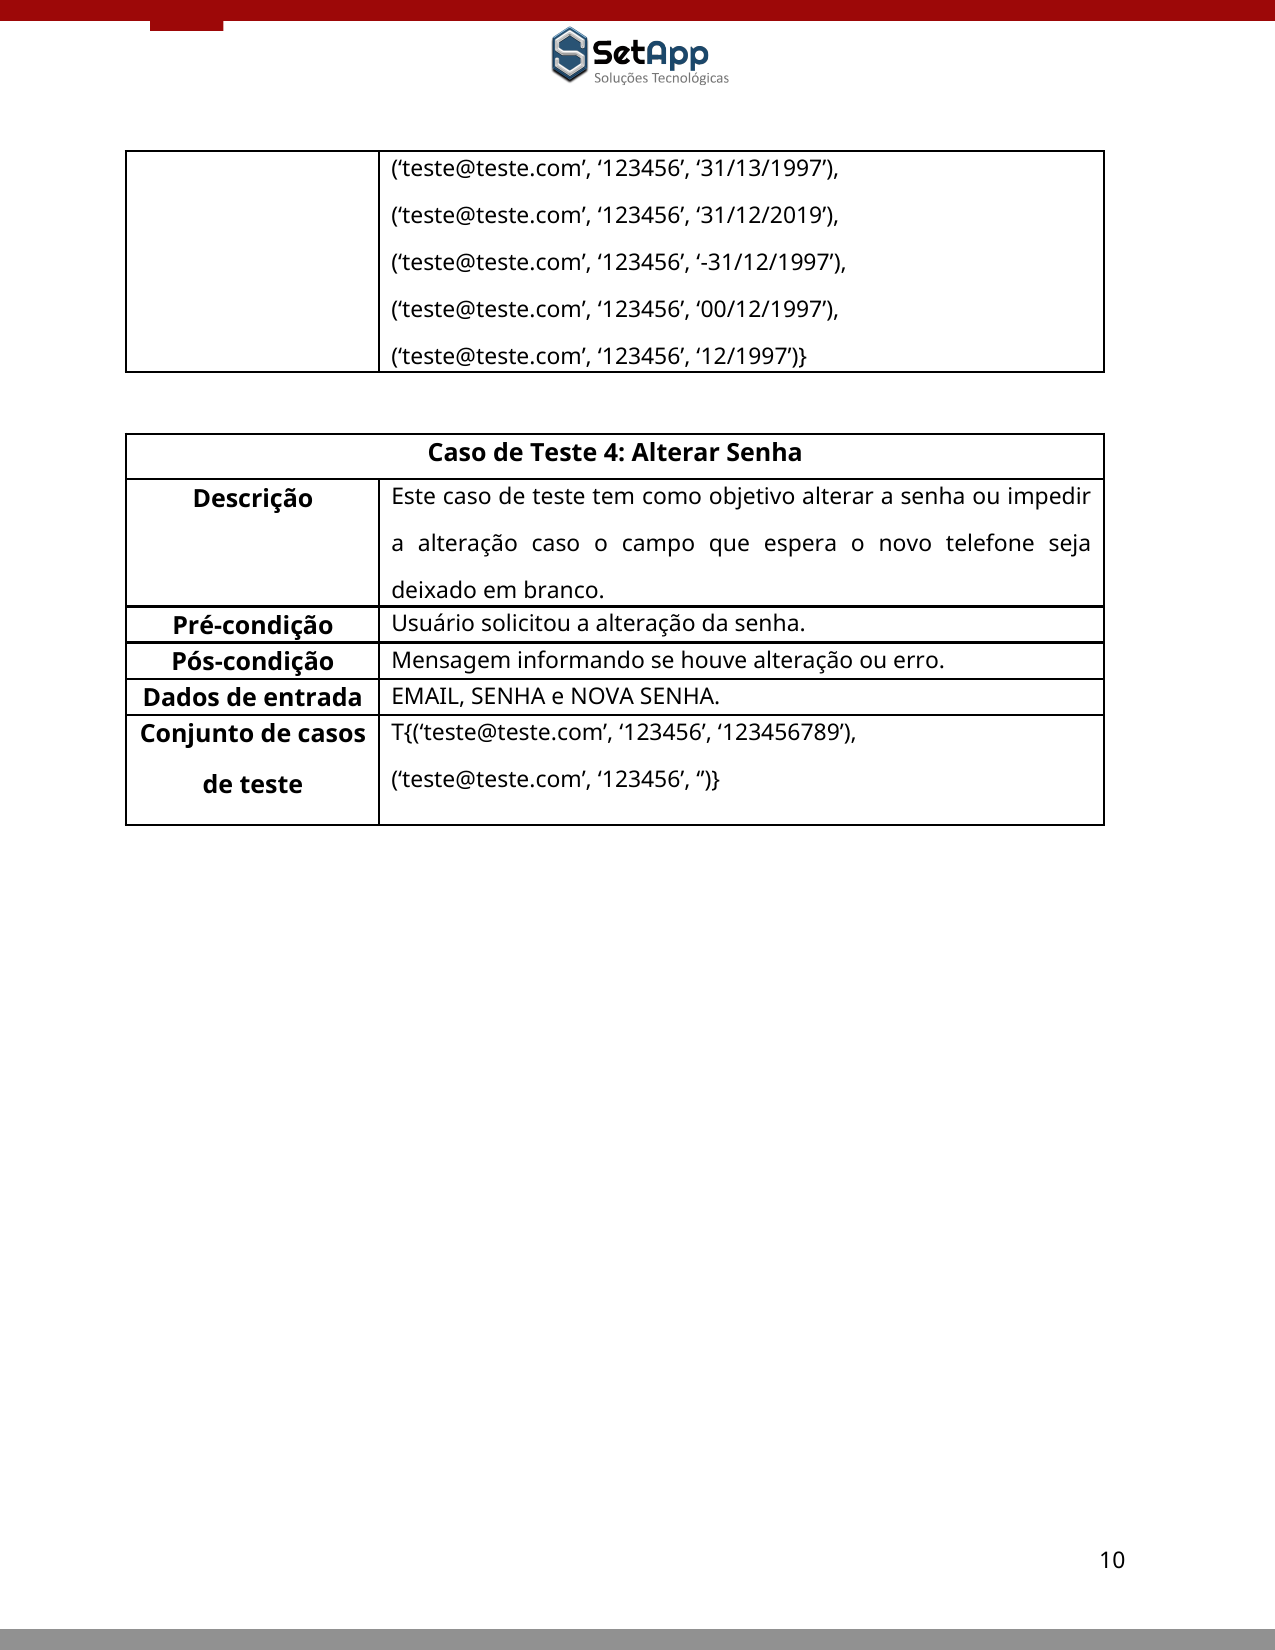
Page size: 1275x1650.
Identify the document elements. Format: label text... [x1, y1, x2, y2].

table_cell T{(‘teste@teste.com’, ‘123456’, ‘123456789’), (‘teste@teste.com’, ‘123456’, ‘’)} [380, 716, 1103, 824]
picture [0, 0, 1275, 31]
picture [545, 25, 730, 88]
table_header Caso de Teste 4: Alterar Senha [127, 435, 1103, 478]
table_cell Usuário solicitou a alteração da senha. [380, 608, 1103, 641]
table_cell Dados de entrada [127, 680, 378, 714]
table_cell Mensagem informando se houve alteração ou erro. [380, 644, 1103, 678]
table_cell Conjunto de casos de teste [127, 716, 378, 824]
table_cell Pré-condição [127, 608, 378, 641]
table_cell (‘teste@teste.com’, ‘123456’, ‘31/13/1997’), (‘teste@teste.com’, ‘123456’, ‘31/12/2019’), (‘teste@teste.com’, ‘123456’, ‘-31/12/1997’), (‘teste@teste.com’, ‘123456’, ‘00/12/1997’), (‘teste@teste.com’, ‘123456’, ‘12/1997’)} [380, 152, 1103, 371]
table_cell Pós-condição [127, 644, 378, 678]
table_cell [127, 152, 378, 371]
table_cell EMAIL, SENHA e NOVA SENHA. [380, 680, 1103, 714]
table_cell Descrição [127, 480, 378, 605]
picture [0, 1629, 1275, 1650]
table_cell Este caso de teste tem como objetivo alterar a senha ou impedir a alteração caso o campo que espera o novo telefone seja deixado em branco. [380, 480, 1103, 605]
